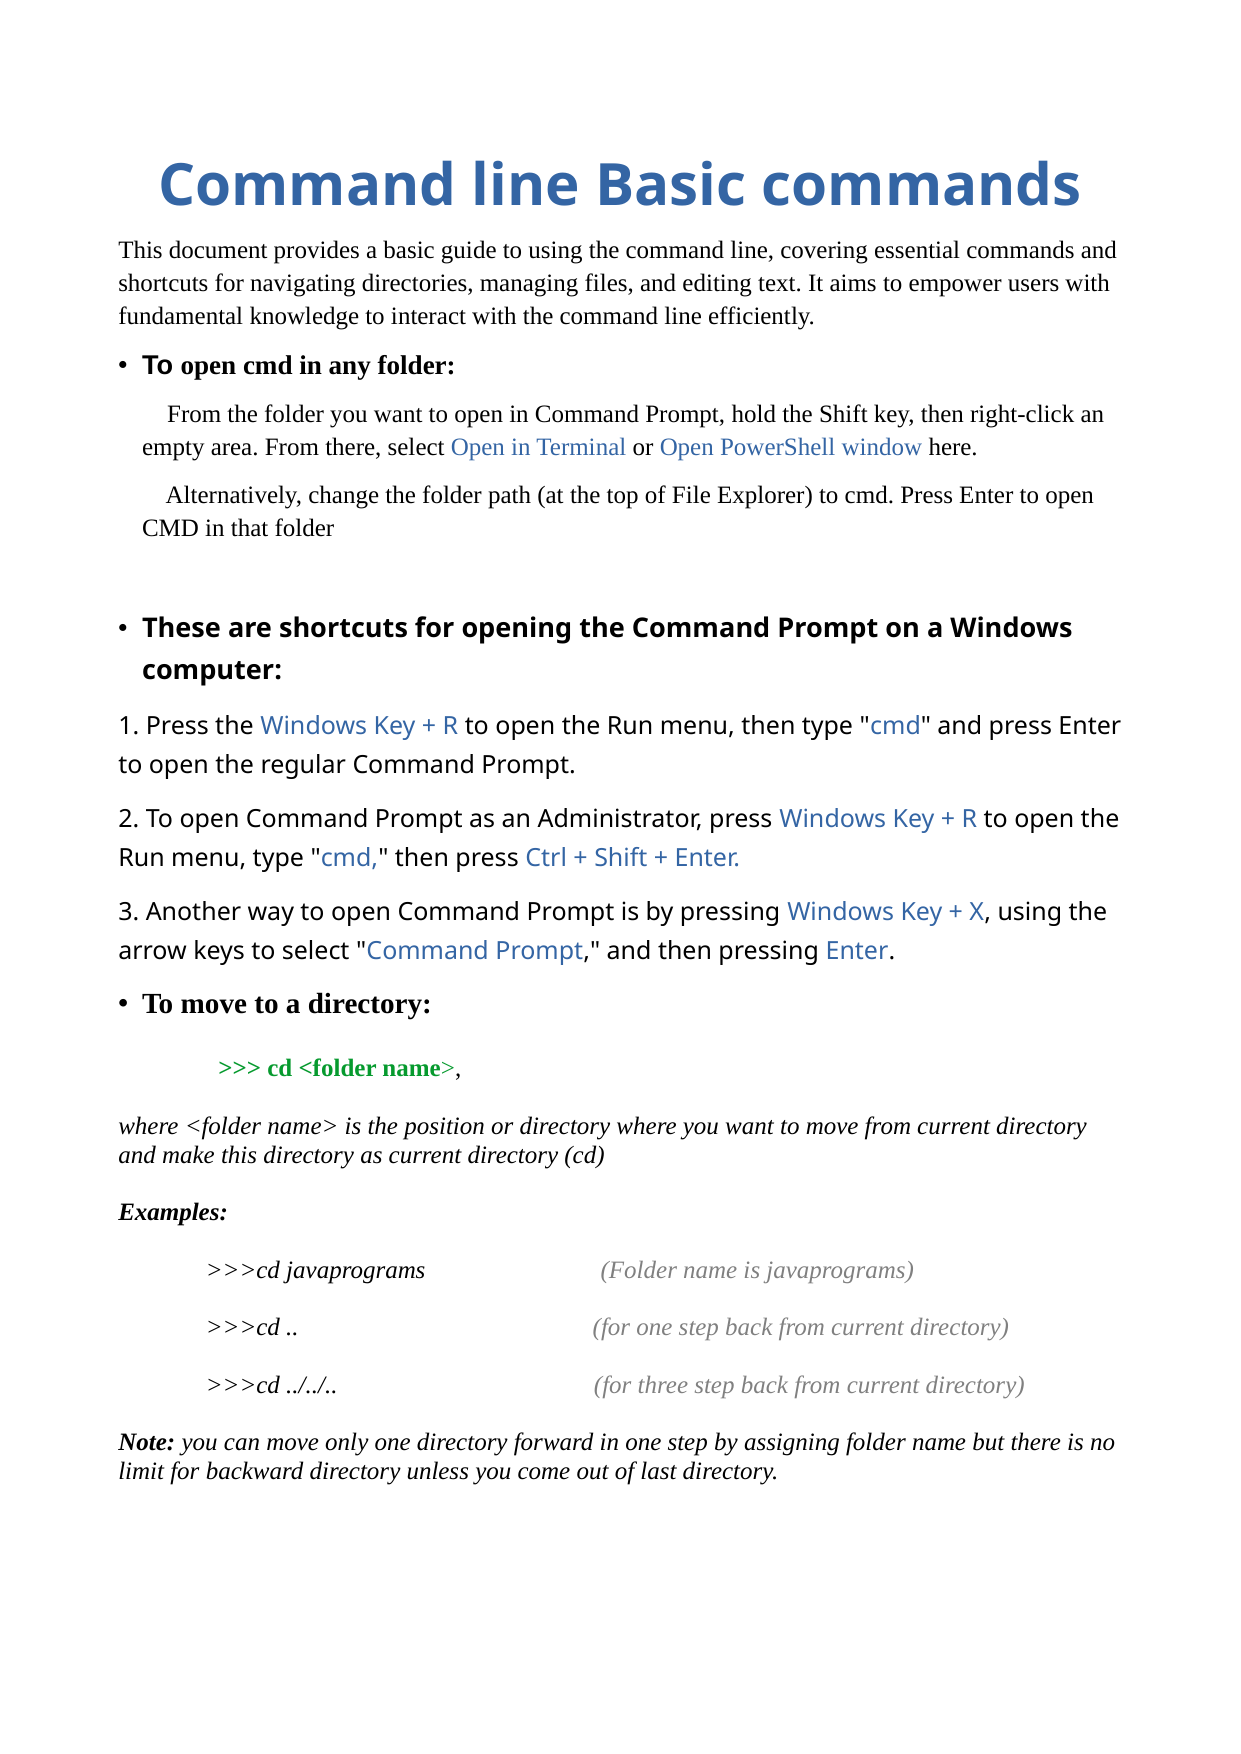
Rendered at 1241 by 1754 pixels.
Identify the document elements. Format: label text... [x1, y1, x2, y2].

text This document provides a basic guide to using the command line, covering essential commands and shortcuts for navigating directories, managing files, and editing text. It aims to empower users with fundamental knowledge to interact with the command line efficiently. [118, 235, 1122, 330]
title Command line Basic commands [118, 143, 1122, 223]
list These are shortcuts for opening the Command Prompt on a Windows computer: [118, 608, 1122, 687]
text Note: you can move only one directory forward in one step by assigning folder name but there is no limit for backward directory unless you come out of last directory. [118, 1427, 1122, 1485]
text where <folder name> is the position or directory where you want to move from current directory and make this directory as current directory (cd) [118, 1111, 1122, 1168]
list Alternatively, change the folder path (at the top of File Explorer) to cmd. Press Enter to open CMD in that folder [118, 480, 1122, 542]
text 1. Press the Windows Key + R to open the Run menu, then type "cmd" and press Enter to open the regular Command Prompt. [118, 708, 1122, 781]
list To move to a directory: [118, 986, 1122, 1020]
text Examples: [118, 1197, 1122, 1226]
text >>> cd <folder name>, [118, 1053, 1122, 1082]
list >>>cd javaprograms (Folder name is javaprograms) [168, 1255, 1122, 1283]
list >>>cd ../../.. (for three step back from current directory) [168, 1370, 1122, 1398]
text 3. Another way to open Command Prompt is by pressing Windows Key + X, using the arrow keys to select "Command Prompt," and then pressing Enter. [118, 893, 1122, 967]
list To open cmd in any folder: [118, 349, 1122, 380]
list From the folder you want to open in Command Prompt, hold the Shift key, then right-click an empty area. From there, select Open in Terminal or Open PowerShell window here. [118, 399, 1122, 461]
list >>>cd .. (for one step back from current directory) [168, 1312, 1122, 1341]
text 2. To open Command Prompt as an Administrator, press Windows Key + R to open the Run menu, type "cmd," then press Ctrl + Shift + Enter. [118, 801, 1122, 874]
